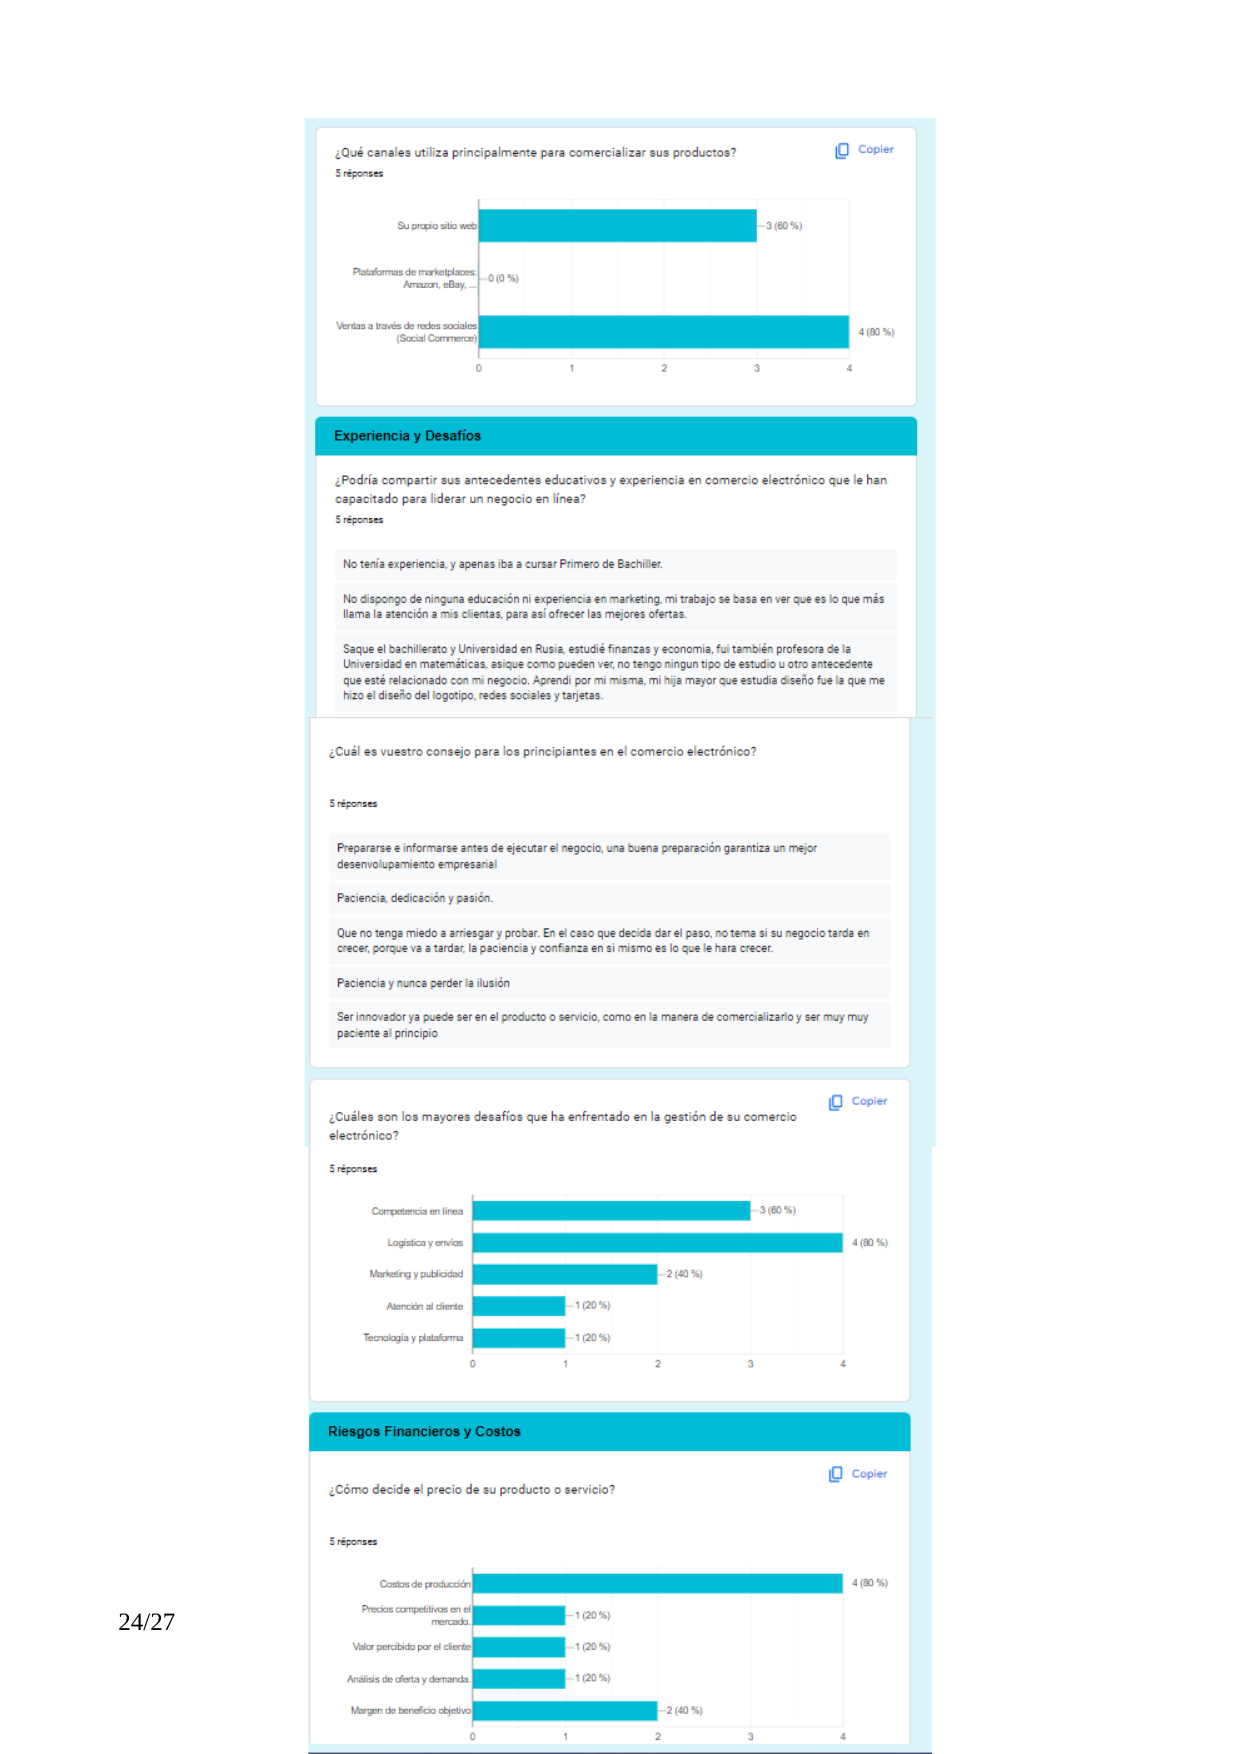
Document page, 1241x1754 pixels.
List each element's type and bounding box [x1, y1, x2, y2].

picture [304, 118, 936, 1754]
